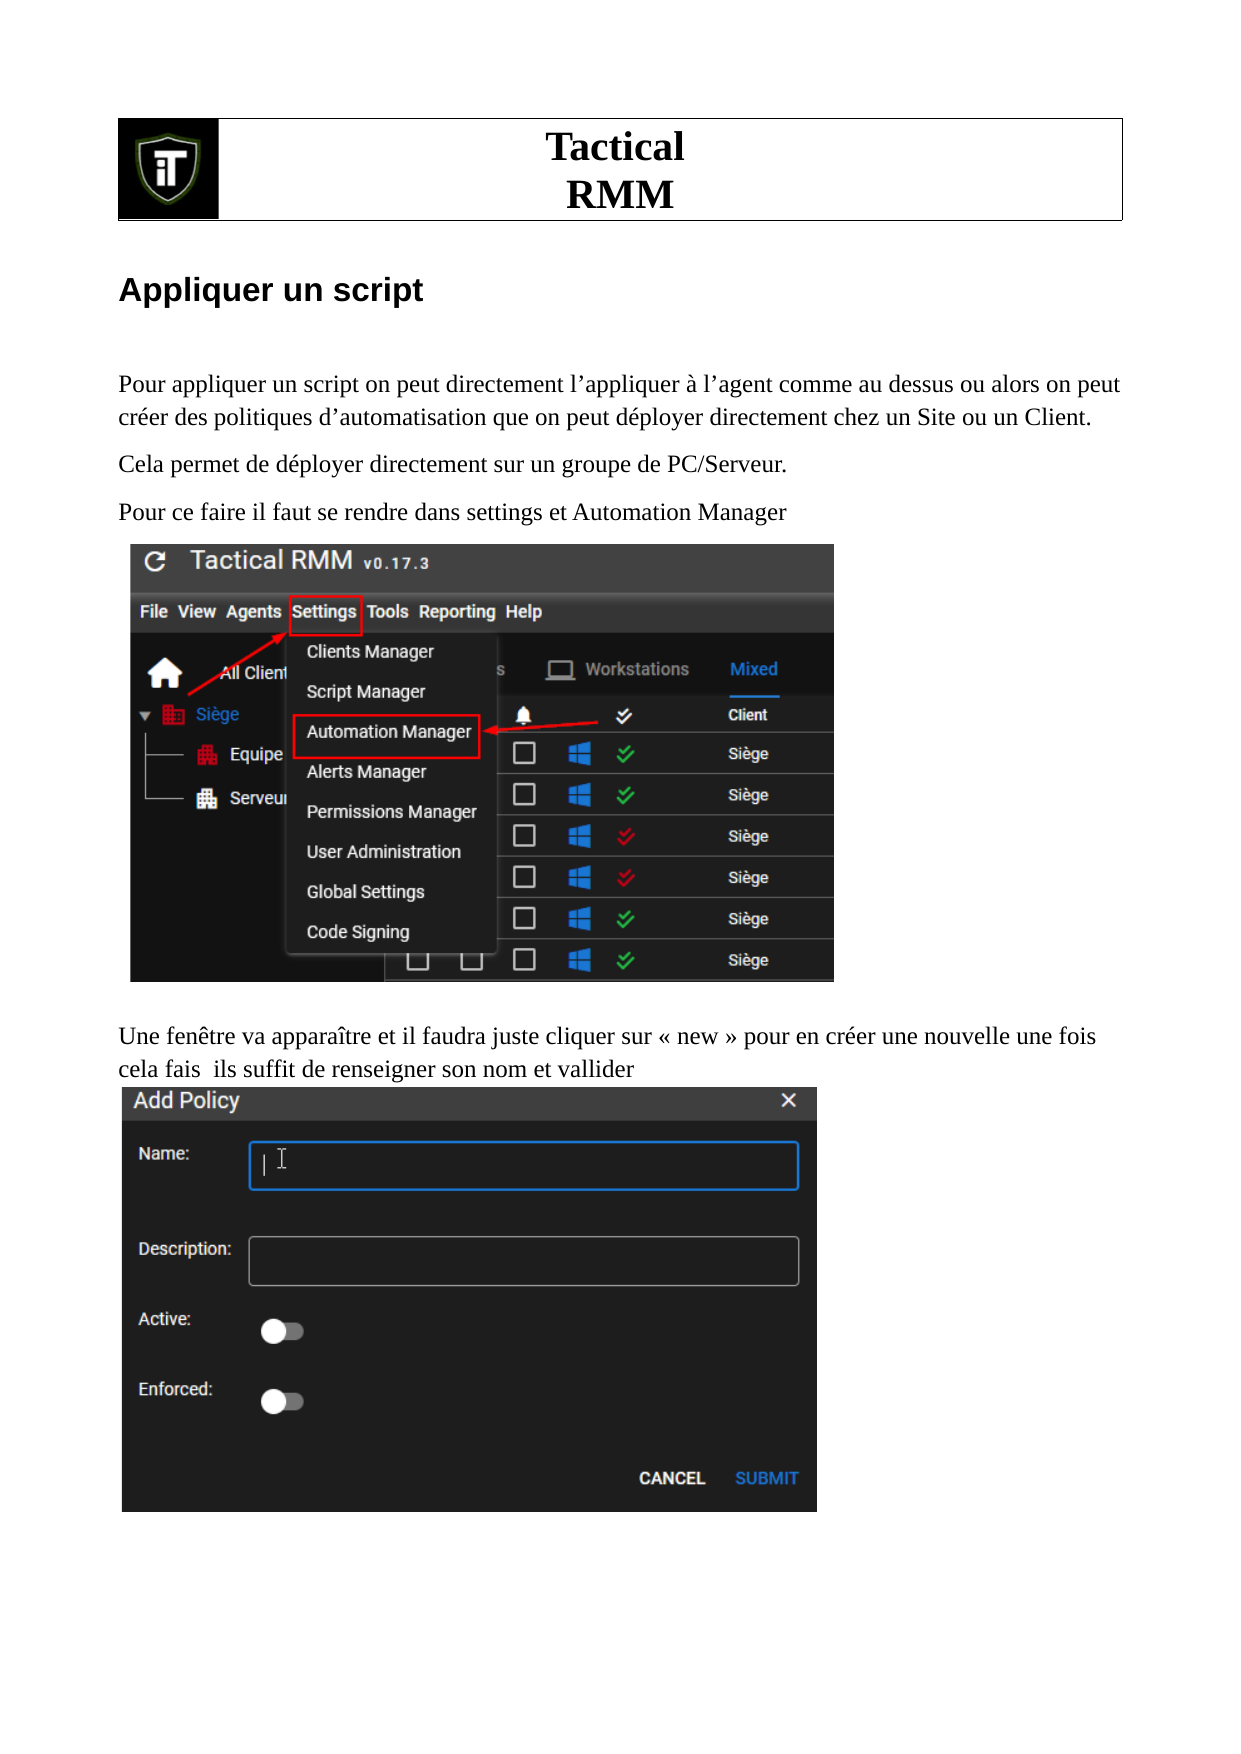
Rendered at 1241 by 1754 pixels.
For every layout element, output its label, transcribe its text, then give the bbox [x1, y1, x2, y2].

text Pour appliquer un script on peut directement l’appliquer à l’agent comme au dessus ou alors on peut créer des politiques d’automatisation que on peut déployer directement chez un Site ou un Client. [118, 369, 1122, 431]
picture [130, 544, 834, 982]
text Cela permet de déployer directement sur un groupe de PC/Serveur. [118, 449, 1122, 478]
subtitle Appliquer un script [118, 270, 1122, 309]
picture [118, 118, 219, 219]
picture [121, 1087, 817, 1512]
text Pour ce faire il faut se rendre dans settings et Automation Manager [118, 497, 1122, 526]
text Une fenêtre va apparaître et il faudra juste cliquer sur « new » pour en créer une nouvelle une fois cela fais ils suffit de renseigner son nom et vallider [118, 1021, 1122, 1082]
